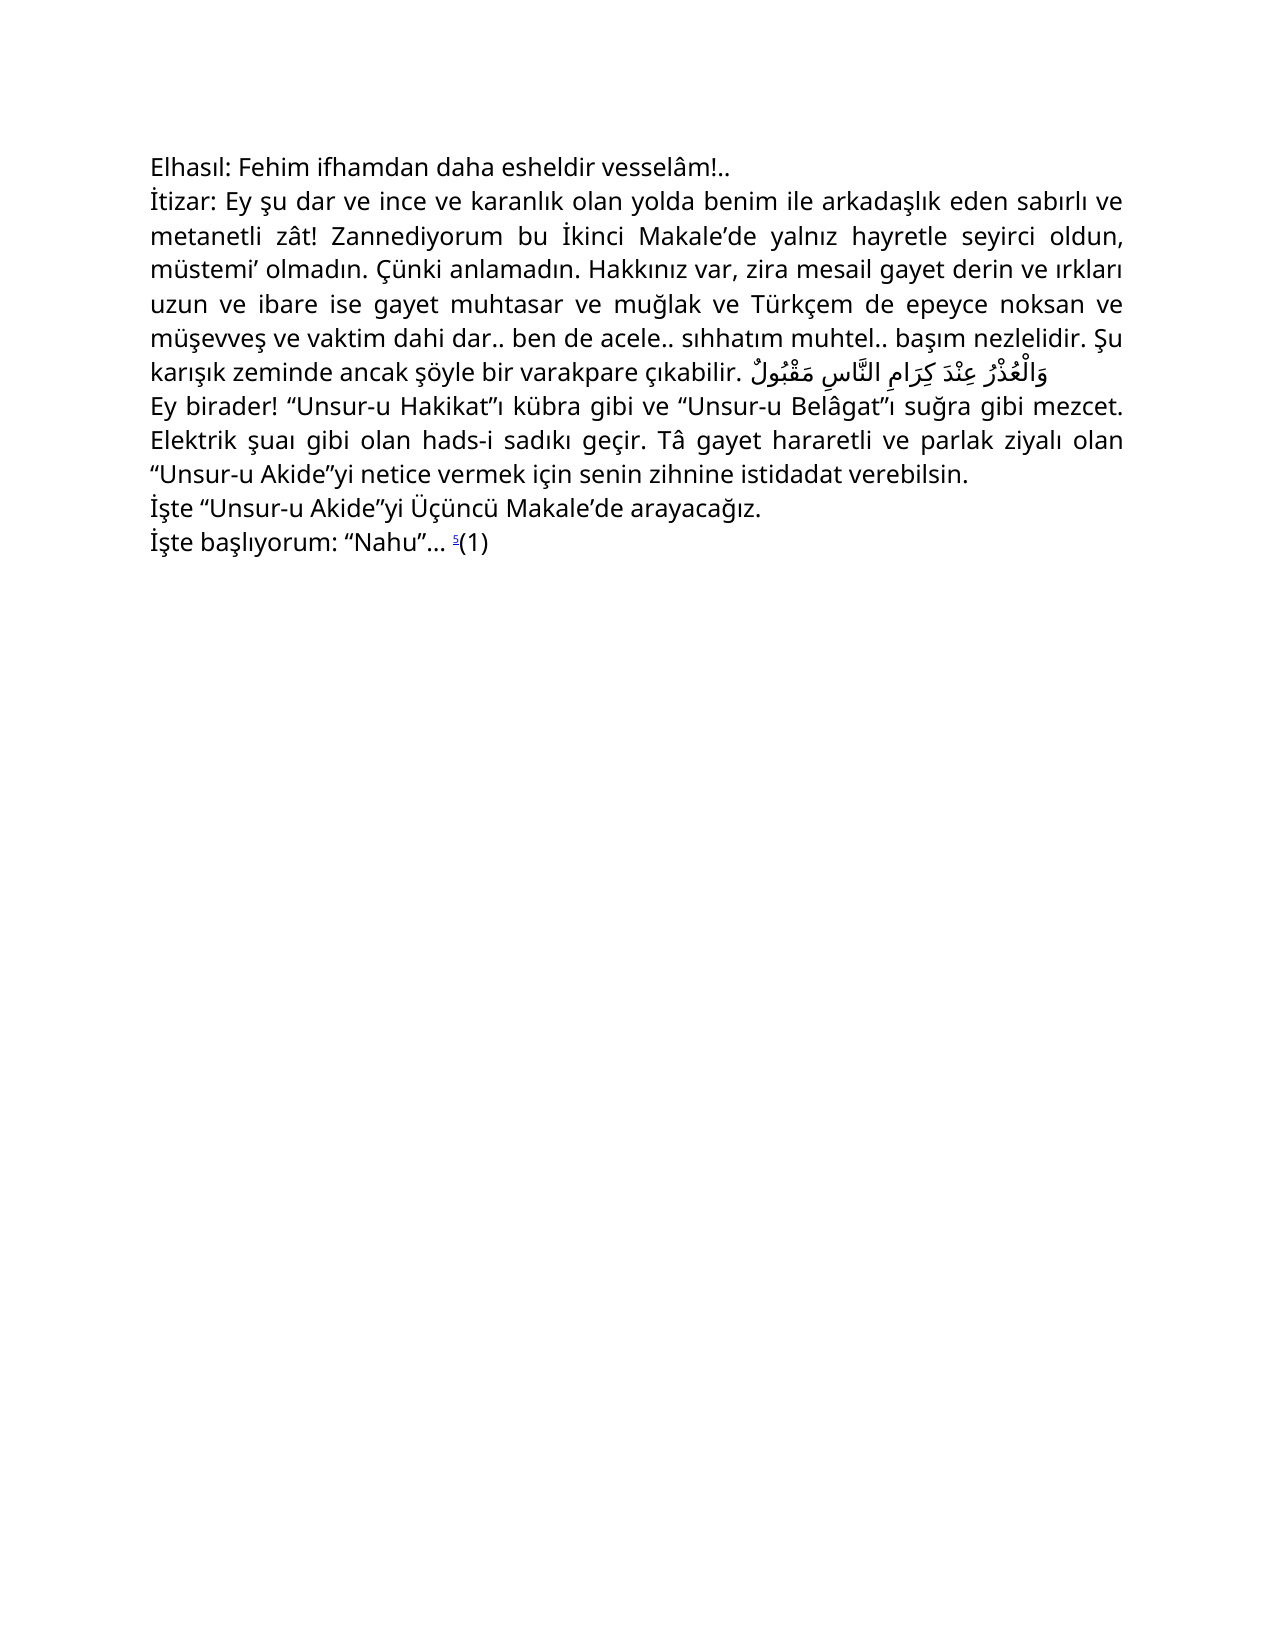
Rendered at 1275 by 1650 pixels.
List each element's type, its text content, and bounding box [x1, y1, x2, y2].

text İşte “Unsur-u Akide”yi Üçüncü Makale’de arayacağız. [150, 491, 1125, 525]
text Ey birader! “Unsur-u Hakikat”ı kübra gibi ve “Unsur-u Belâgat”ı suğra gibi mezcet. Elektrik şuaı gibi olan hads-i sadıkı geçir. Tâ gayet hararetli ve parlak ziyalı olan “Unsur-u Akide”yi netice vermek için senin zihnine istidadat verebilsin. [150, 388, 1125, 491]
text Elhasıl: Fehim ifhamdan daha esheldir vesselâm!.. [150, 150, 1125, 184]
text İtizar: Ey şu dar ve ince ve karanlık olan yolda benim ile arkadaşlık eden sabırlı ve metanetli zât! Zannediyorum bu İkinci Makale’de yalnız hayretle seyirci oldun, müstemi’ olmadın. Çünki anlamadın. Hakkınız var, zira mesail gayet derin ve ırkları uzun ve ibare ise gayet muhtasar ve muğlak ve Türkçem de epeyce noksan ve müşevveş ve vaktim dahi dar.. ben de acele.. sıhhatım muhtel.. başım nezlelidir. Şu karışık zeminde ancak şöyle bir varakpare çıkabilir. وَالْعُذْرُ عِنْدَ كِرَامِ النَّاسِ مَقْبُولٌ [150, 184, 1125, 388]
text İşte başlıyorum: “Nahu”… 5(1) [150, 525, 1125, 559]
